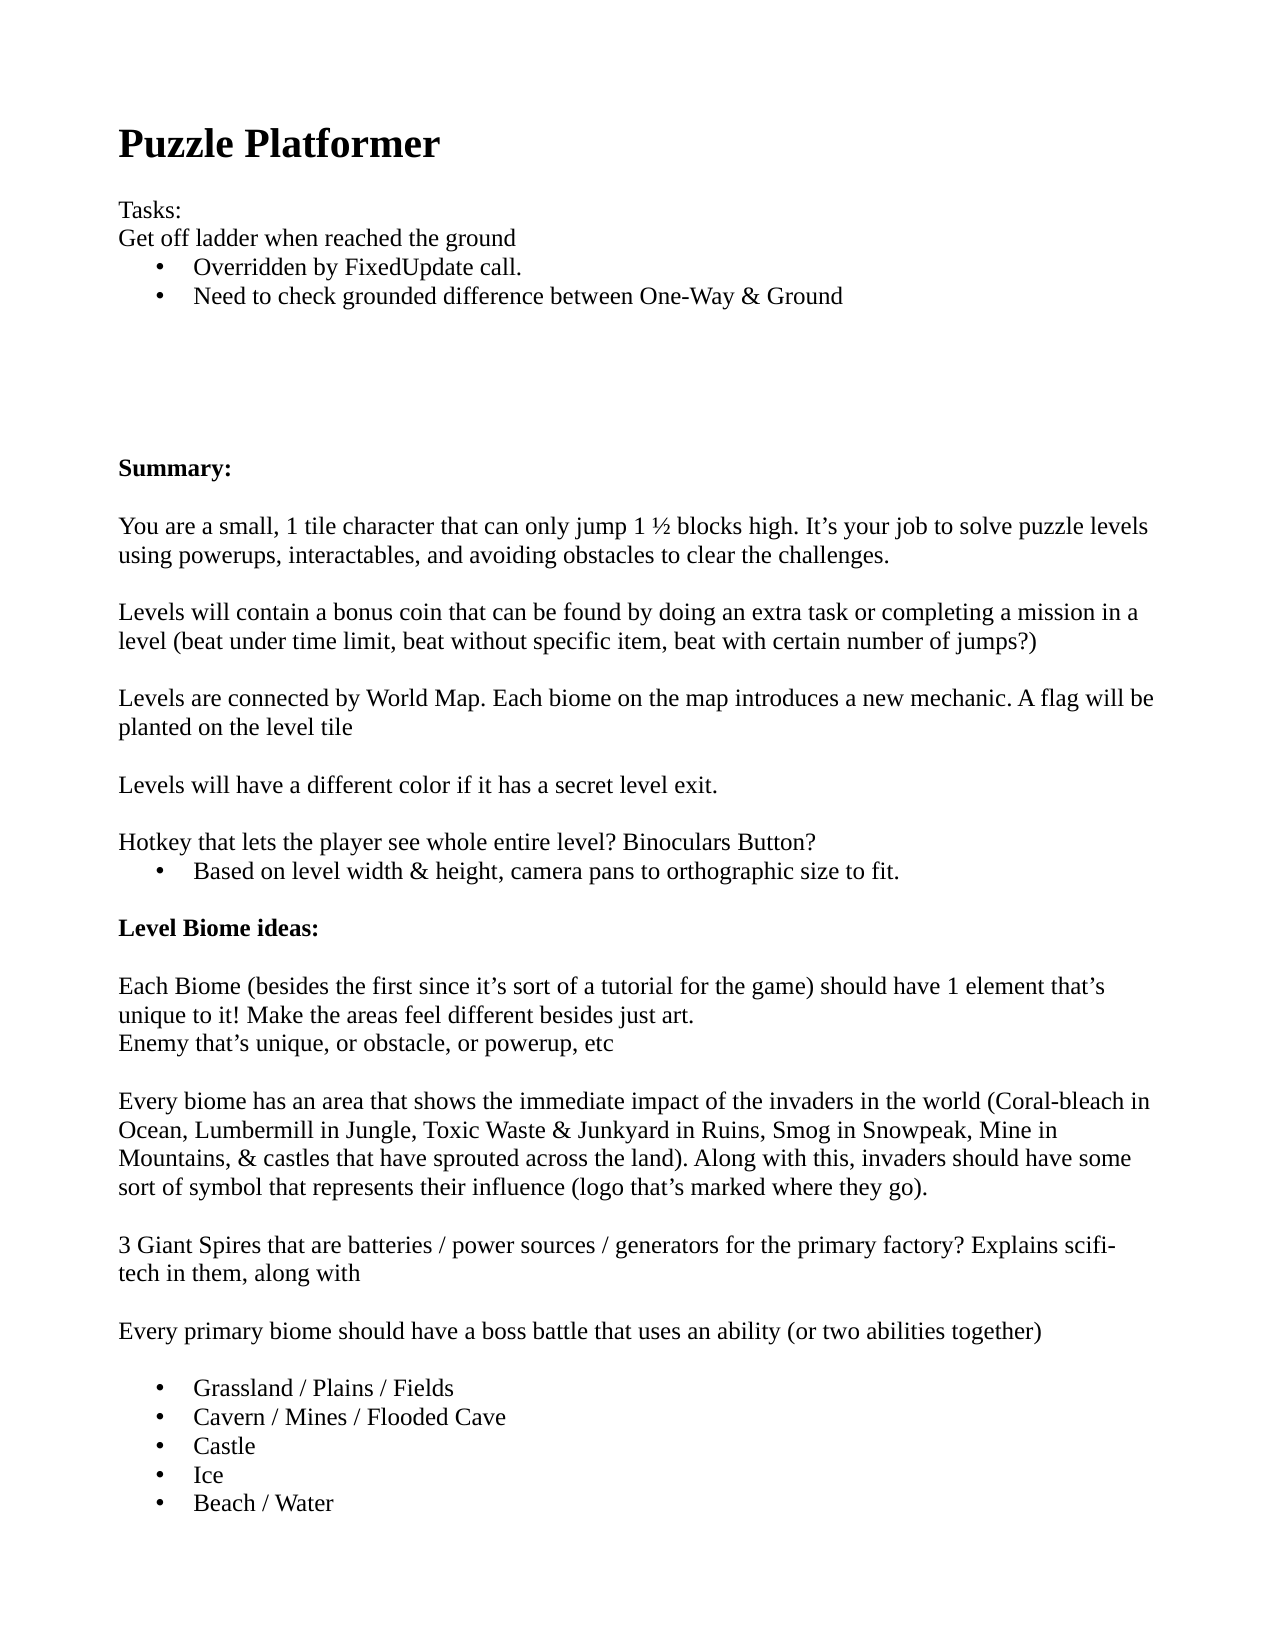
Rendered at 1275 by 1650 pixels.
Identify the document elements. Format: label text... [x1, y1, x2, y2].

text Each Biome (besides the first since it’s sort of a tutorial for the game) should have 1 element that’s unique to it! Make the areas feel different besides just art. [118, 971, 1157, 1028]
text 3 Giant Spires that are batteries / power sources / generators for the primary factory? Explains scifi-tech in them, along with [118, 1230, 1157, 1287]
list Overridden by FixedUpdate call. [156, 252, 1157, 281]
text Every biome has an area that shows the immediate impact of the invaders in the world (Coral-bleach in Ocean, Lumbermill in Jungle, Toxic Waste & Junkyard in Ruins, Smog in Snowpeak, Mine in Mountains, & castles that have sprouted across the land). Along with this, invaders should have some sort of symbol that represents their influence (logo that’s marked where they go). [118, 1086, 1157, 1201]
text Level Biome ideas: [118, 913, 1157, 942]
text Enemy that’s unique, or obstacle, or powerup, etc [118, 1028, 1157, 1057]
text Every primary biome should have a boss battle that uses an ability (or two abilities together) [118, 1316, 1157, 1345]
text Summary: [118, 453, 1157, 482]
list Beach / Water [156, 1488, 1157, 1517]
list Grassland / Plains / Fields [156, 1373, 1157, 1402]
text Hotkey that lets the player see whole entire level? Binoculars Button? [118, 827, 1157, 856]
text Levels will contain a bonus coin that can be found by doing an extra task or completing a mission in a level (beat under time limit, beat without specific item, beat with certain number of jumps?) [118, 597, 1157, 655]
list Based on level width & height, camera pans to orthographic size to fit. [156, 856, 1157, 885]
list Cavern / Mines / Flooded Cave [156, 1402, 1157, 1431]
list Castle [156, 1431, 1157, 1460]
list Ice [156, 1460, 1157, 1488]
text Levels will have a different color if it has a secret level exit. [118, 770, 1157, 798]
text You are a small, 1 tile character that can only jump 1 ½ blocks high. It’s your job to solve puzzle levels using powerups, interactables, and avoiding obstacles to clear the challenges. [118, 511, 1157, 568]
text Levels are connected by World Map. Each biome on the map introduces a new mechanic. A flag will be planted on the level tile [118, 683, 1157, 741]
list Need to check grounded difference between One-Way & Ground [156, 281, 1157, 310]
text Get off ladder when reached the ground [118, 223, 1157, 252]
text Puzzle Platformer [118, 118, 1157, 166]
text Tasks: [118, 195, 1157, 223]
